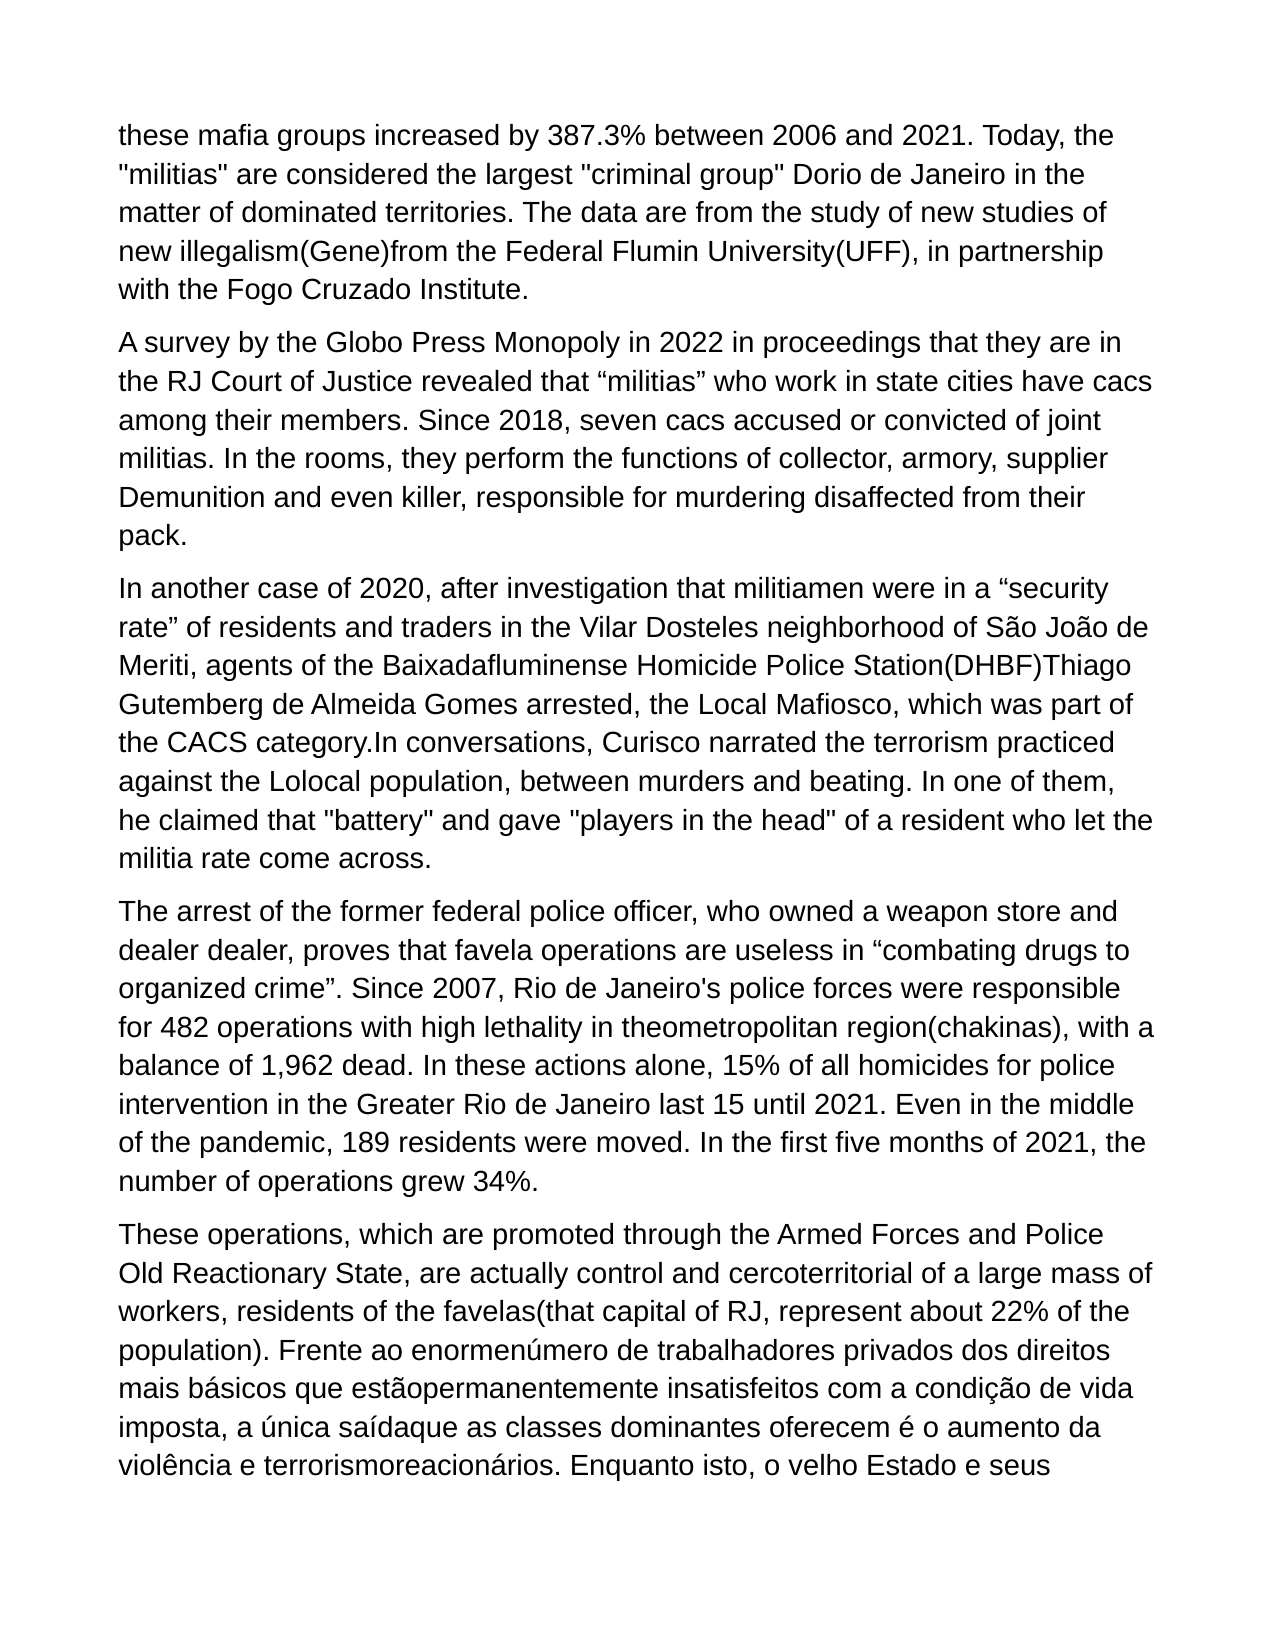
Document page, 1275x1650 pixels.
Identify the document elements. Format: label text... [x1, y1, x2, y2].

text These operations, which are promoted through the Armed Forces and Police Old Reactionary State, are actually control and cercoterritorial of a large mass of workers, residents of the favelas(that capital of RJ, represent about 22% of the population). Frente ao enormenúmero de trabalhadores privados dos direitos mais básicos que estãopermanentemente insatisfeitos com a condição de vida imposta, a única saídaque as classes dominantes oferecem é o aumento da violência e terrorismoreacionários. Enquanto isto, o velho Estado e seus [118, 1217, 1157, 1482]
text The arrest of the former federal police officer, who owned a weapon store and dealer dealer, proves that favela operations are useless in “combating drugs to organized crime”. Since 2007, Rio de Janeiro's police forces were responsible for 482 operations with high lethality in theometropolitan region(chakinas), with a balance of 1,962 dead. In these actions alone, 15% of all homicides for police intervention in the Greater Rio de Janeiro last 15 until 2021. Even in the middle of the pandemic, 189 residents were moved. In the first five months of 2021, the number of operations grew 34%. [118, 894, 1157, 1197]
text A survey by the Globo Press Monopoly in 2022 in proceedings that they are in the RJ Court of Justice revealed that “militias” who work in state cities have cacs among their members. Since 2018, seven cacs accused or convicted of joint militias. In the rooms, they perform the functions of collector, armory, supplier Demunition and even killer, responsible for murdering disaffected from their pack. [118, 325, 1157, 552]
text In another case of 2020, after investigation that militiamen were in a “security rate” of residents and traders in the Vilar Dosteles neighborhood of São João de Meriti, agents of the Baixadafluminense Homicide Police Station(DHBF)Thiago Gutemberg de Almeida Gomes arrested, the Local Mafiosco, which was part of the CACS category.In conversations, Curisco narrated the terrorism practiced against the Lolocal population, between murders and beating. In one of them, he claimed that "battery" and gave "players in the head" of a resident who let the militia rate come across. [118, 571, 1157, 874]
text these mafia groups increased by 387.3% between 2006 and 2021. Today, the "militias" are considered the largest "criminal group" Dorio de Janeiro in the matter of dominated territories. The data are from the study of new studies of new illegalism(Gene)from the Federal Flumin University(UFF), in partnership with the Fogo Cruzado Institute. [118, 118, 1157, 306]
